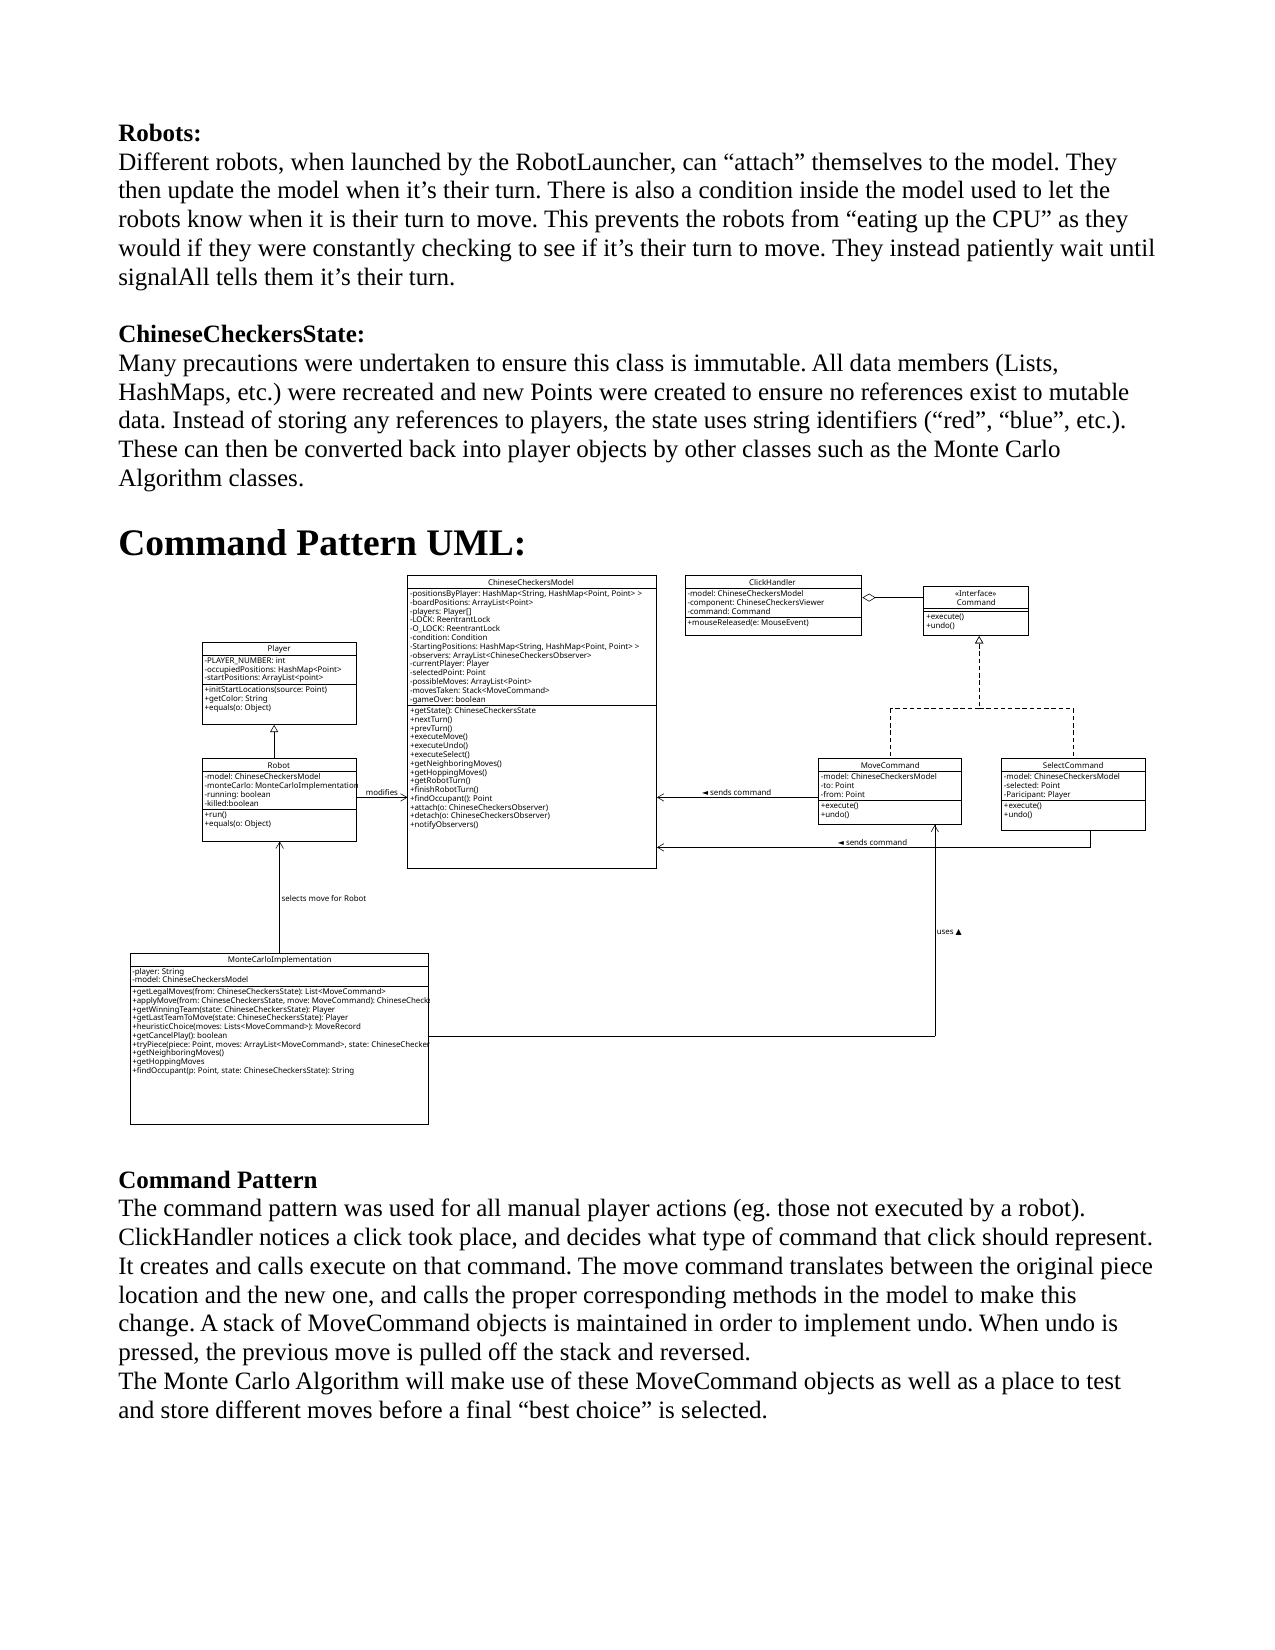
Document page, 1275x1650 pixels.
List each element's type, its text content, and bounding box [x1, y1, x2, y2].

text Many precautions were undertaken to ensure this class is immutable. All data members (Lists, HashMaps, etc.) were recreated and new Points were created to ensure no references exist to mutable data. Instead of storing any references to players, the state uses string identifiers (“red”, “blue”, etc.). These can then be converted back into player objects by other classes such as the Monte Carlo Algorithm classes. [118, 348, 1157, 492]
text ChineseCheckersState: [118, 319, 1157, 348]
text Command Pattern [118, 1165, 1157, 1193]
text The command pattern was used for all manual player actions (eg. those not executed by a robot). ClickHandler notices a click took place, and decides what type of command that click should represent. It creates and calls execute on that command. The move command translates between the original piece location and the new one, and calls the proper corresponding methods in the model to make this change. A stack of MoveCommand objects is maintained in order to implement undo. When undo is pressed, the previous move is pulled off the stack and reversed. [118, 1193, 1157, 1366]
text Robots: [118, 118, 1157, 147]
text The Monte Carlo Algorithm will make use of these MoveCommand objects as well as a place to test and store different moves before a final “best choice” is selected. [118, 1366, 1157, 1423]
text Different robots, when launched by the RobotLauncher, can “attach” themselves to the model. They then update the model when it’s their turn. There is also a condition inside the model used to let the robots know when it is their turn to move. This prevents the robots from “eating up the CPU” as they would if they were constantly checking to see if it’s their turn to move. They instead patiently wait until signalAll tells them it’s their turn. [118, 147, 1157, 291]
text Command Pattern UML: [118, 521, 1157, 564]
